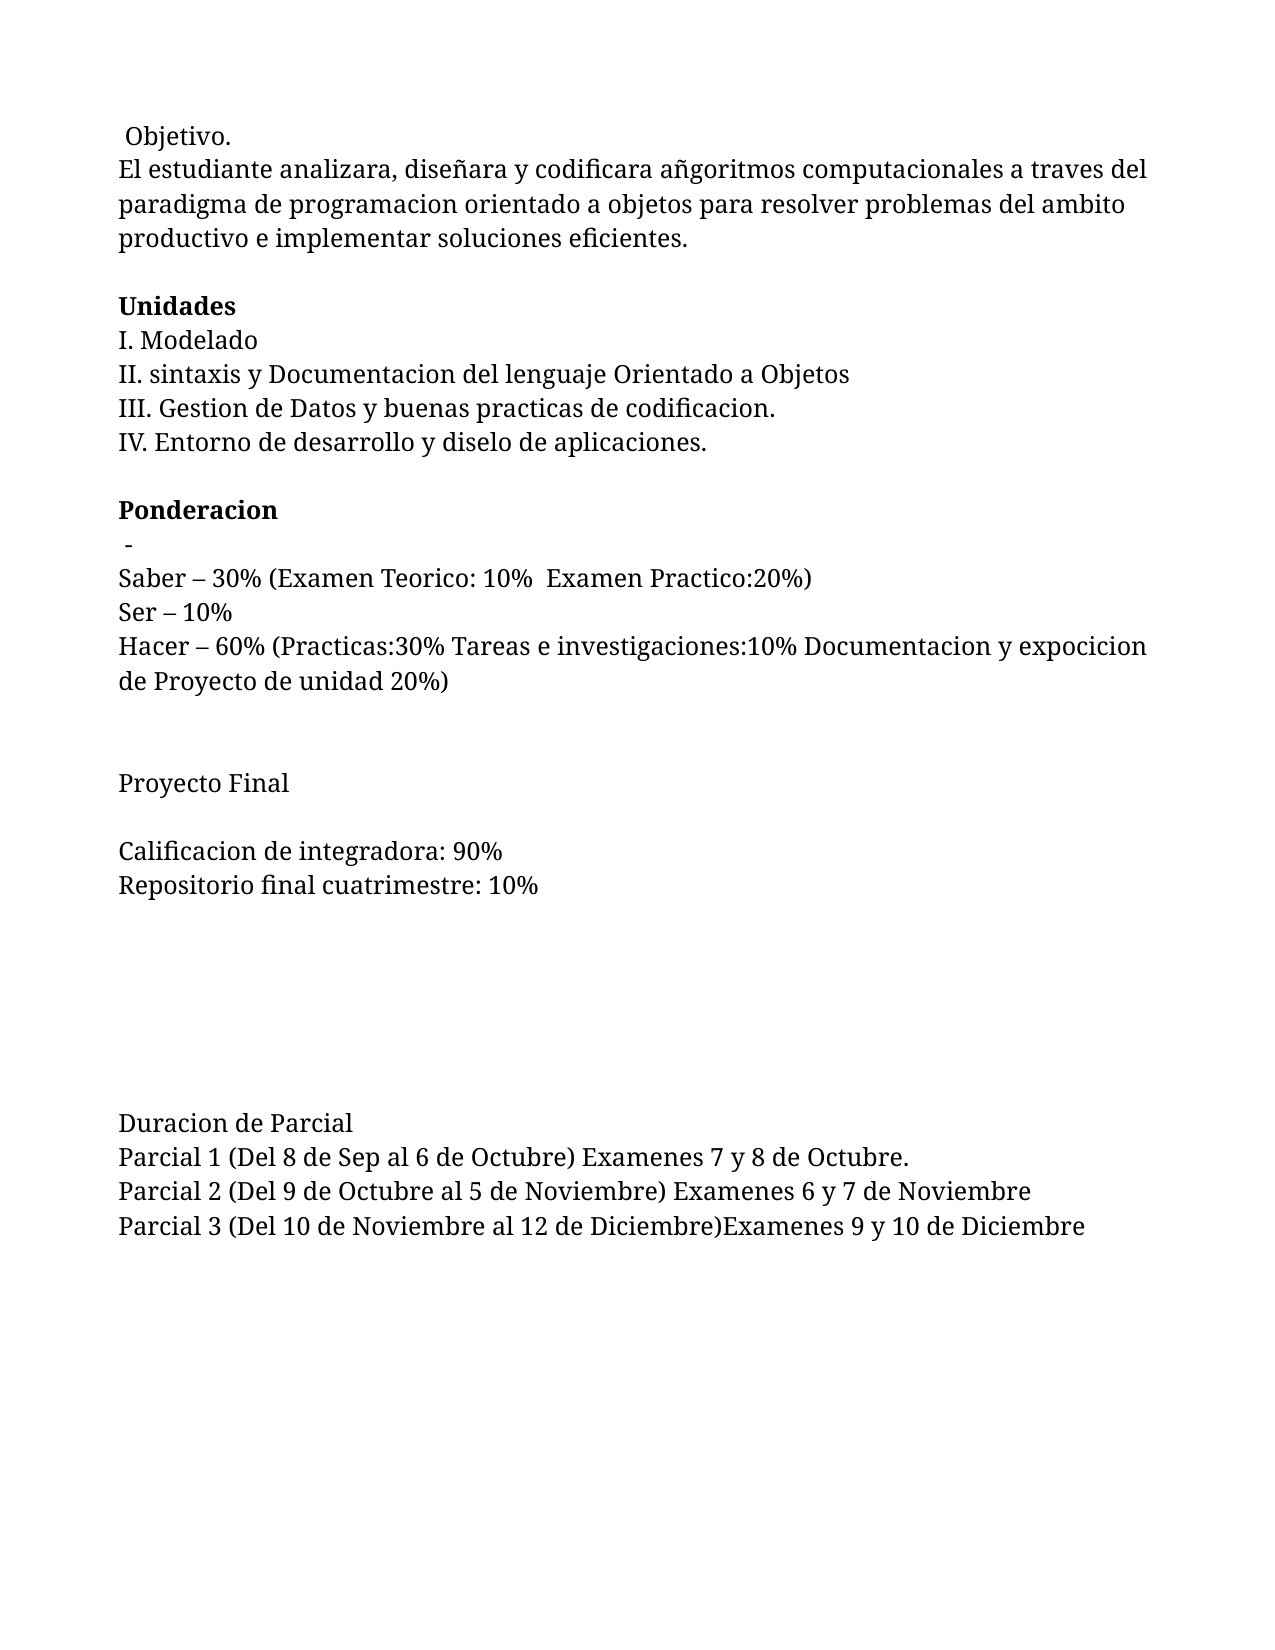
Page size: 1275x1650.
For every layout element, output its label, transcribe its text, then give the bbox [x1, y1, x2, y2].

text Calificacion de integradora: 90% [118, 833, 1157, 867]
text Repositorio final cuatrimestre: 10% [118, 867, 1157, 902]
text II. sintaxis y Documentacion del lenguaje Orientado a Objetos [118, 357, 1157, 391]
text El estudiante analizara, diseñara y codificara añgoritmos computacionales a traves del paradigma de programacion orientado a objetos para resolver problemas del ambito productivo e implementar soluciones eficientes. [118, 152, 1157, 254]
text - [118, 527, 1157, 561]
text Parcial 1 (Del 8 de Sep al 6 de Octubre) Examenes 7 y 8 de Octubre. [118, 1140, 1157, 1174]
text Parcial 2 (Del 9 de Octubre al 5 de Noviembre) Examenes 6 y 7 de Noviembre [118, 1174, 1157, 1208]
text IV. Entorno de desarrollo y diselo de aplicaciones. [118, 425, 1157, 459]
text I. Modelado [118, 322, 1157, 357]
text Duracion de Parcial [118, 1106, 1157, 1140]
text Ponderacion [118, 493, 1157, 527]
text Objetivo. [118, 118, 1157, 152]
text Saber – 30% (Examen Teorico: 10% Examen Practico:20%) [118, 561, 1157, 595]
text Ser – 10% [118, 595, 1157, 629]
text Hacer – 60% (Practicas:30% Tareas e investigaciones:10% Documentacion y expocicion de Proyecto de unidad 20%) [118, 629, 1157, 697]
text III. Gestion de Datos y buenas practicas de codificacion. [118, 391, 1157, 425]
text Unidades [118, 288, 1157, 322]
text Proyecto Final [118, 765, 1157, 799]
text Parcial 3 (Del 10 de Noviembre al 12 de Diciembre)Examenes 9 y 10 de Diciembre [118, 1208, 1157, 1242]
